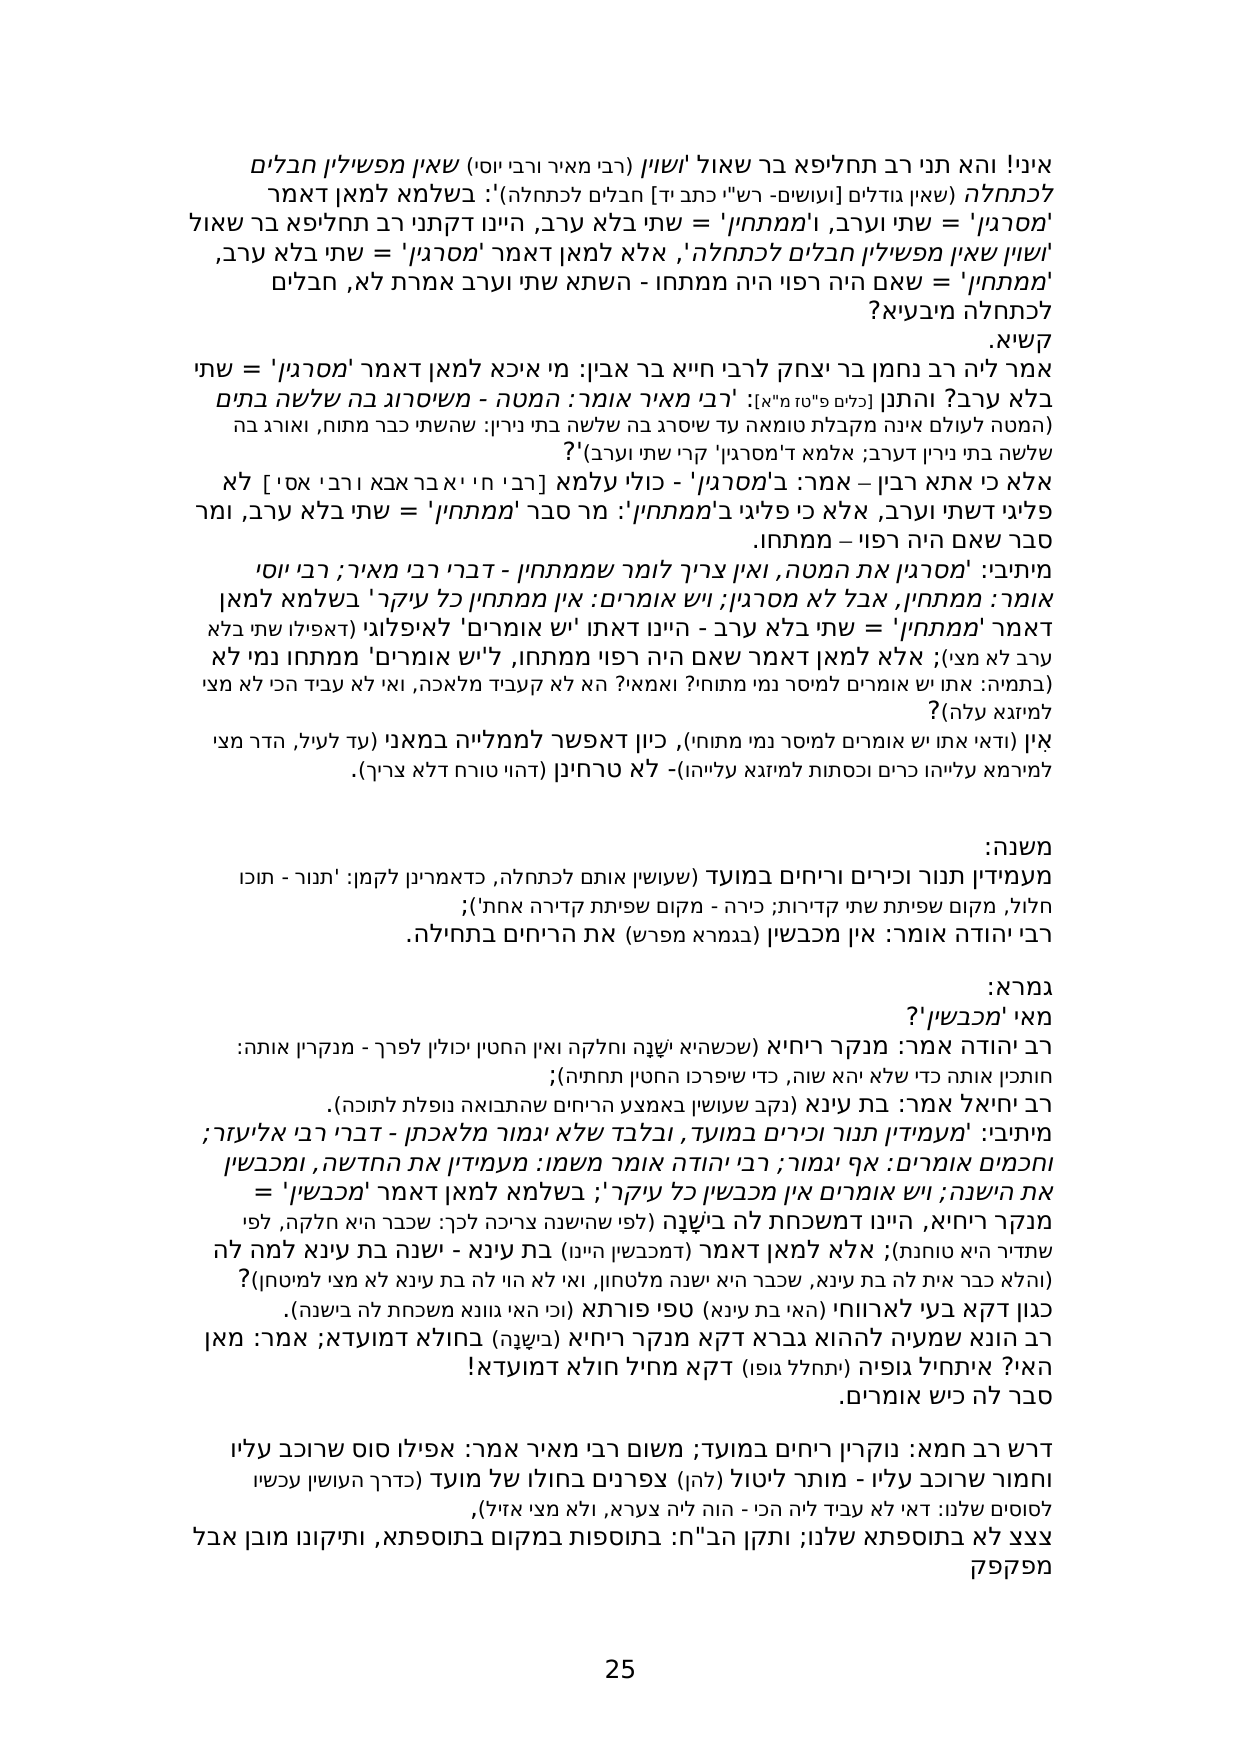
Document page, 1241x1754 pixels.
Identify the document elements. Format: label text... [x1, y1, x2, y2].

text אלא כי אתא רבין – אמר: ב'מסרגין' - כולי עלמא [רבי חייא בר אבא ורבי אסי] לא פליגי דשתי וערב, אלא כי פליגי ב'ממתחין': מר סבר 'ממתחין' = שתי בלא ערב, ומר סבר שאם היה רפוי – ממתחו. [187, 467, 1053, 555]
text איני! והא תני רב תחליפא בר שאול 'ושוין (רבי מאיר ורבי יוסי) שאין מפשילין חבלים לכתחלה (שאין גודלים [ועושים- רש"י כתב יד] חבלים לכתחלה)': בשלמא למאן דאמר 'מסרגין' = שתי וערב, ו'ממתחין' = שתי בלא ערב, היינו דקתני רב תחליפא בר שאול 'ושוין שאין מפשילין חבלים לכתחלה', אלא למאן דאמר 'מסרגין' = שתי בלא ערב, 'ממתחין' = שאם היה רפוי היה ממתחו - השתא שתי וערב אמרת לא, חבלים לכתחלה מיבעיא? [187, 150, 1053, 326]
text רב הונא שמעיה לההוא גברא דקא מנקר ריחיא (בישָנָה) בחולא דמועדא; אמר: מאן האי? איתחיל גופיה (יתחלל גופו) דקא מחיל חולא דמועדא! [187, 1323, 1053, 1381]
text מיתיבי: 'מעמידין תנור וכירים במועד, ובלבד שלא יגמור מלאכתן - דברי רבי אליעזר; וחכמים אומרים: אף יגמור; רבי יהודה אומר משמו: מעמידין את החדשה, ומכבשין את הישנה; ויש אומרים אין מכבשין כל עיקר'; בשלמא למאן דאמר 'מכבשין' = מנקר ריחיא, היינו דמשכחת לה בישָׁנָה (לפי שהישנה צריכה לכך: שכבר היא חלקה, לפי שתדיר היא טוחנת); אלא למאן דאמר (דמכבשין היינו) בת עינא - ישנה בת עינא למה לה (והלא כבר אית לה בת עינא, שכבר היא ישנה מלטחון, ואי לא הוי לה בת עינא לא מצי למיטחן)? [187, 1118, 1053, 1294]
text רבי יהודה אומר: אין מכבשין (בגמרא מפרש) את הריחים בתחילה. [187, 919, 1053, 948]
text אִין (ודאי אתו יש אומרים למיסר נמי מתוחי), כיון דאפשר לממלייה במאני (עד לעיל, הדר מצי למירמא עלייהו כרים וכסתות למיזגא עלייהו)- לא טרחינן (דהוי טורח דלא צריך). [187, 725, 1053, 784]
text אמר ליה רב נחמן בר יצחק לרבי חייא בר אבין: מי איכא למאן דאמר 'מסרגין' = שתי בלא ערב? והתנן [כלים פ"טז מ"א]: 'רבי מאיר אומר: המטה - משיסרוג בה שלשה בתים (המטה לעולם אינה מקבלת טומאה עד שיסרג בה שלשה בתי נירין: שהשתי כבר מתוח, ואורג בה שלשה בתי נירין דערב; אלמא ד'מסרגין' קרי שתי וערב)'? [187, 355, 1053, 467]
text כגון דקא בעי לארווחי (האי בת עינא) טפי פורתא (וכי האי גוונא משכחת לה בישנה). [187, 1294, 1053, 1323]
text סבר לה כיש אומרים. [187, 1381, 1053, 1411]
text מיתיבי: 'מסרגין את המטה, ואין צריך לומר שממתחין - דברי רבי מאיר; רבי יוסי אומר: ממתחין, אבל לא מסרגין; ויש אומרים: אין ממתחין כל עיקר' בשלמא למאן דאמר 'ממתחין' = שתי בלא ערב - היינו דאתו 'יש אומרים' לאיפלוגי (דאפילו שתי בלא ערב לא מצי); אלא למאן דאמר שאם היה רפוי ממתחו, ל'יש אומרים' ממתחו נמי לא (בתמיה: אתו יש אומרים למיסר נמי מתוחי? ואמאי? הא לא קעביד מלאכה, ואי לא עביד הכי לא מצי למיזגא עלה)? [187, 555, 1053, 725]
text דרש רב חמא: נוקרין ריחים במועד; משום רבי מאיר אמר: אפילו סוס שרוכב עליו וחמור שרוכב עליו - מותר ליטול (להן) צפרנים בחולו של מועד (כדרך העושין עכשיו לסוסים שלנו: דאי לא עביד ליה הכי - הוה ליה צערא, ולא מצי אזיל), [187, 1435, 1053, 1522]
text משנה: [187, 832, 1053, 861]
text רב יחיאל אמר: בת עינא (נקב שעושין באמצע הריחים שהתבואה נופלת לתוכה). [187, 1089, 1053, 1118]
text מאי 'מכבשין'? [187, 1002, 1053, 1031]
text רב יהודה אמר: מנקר ריחיא (שכשהיא ישָׁנָה וחלקה ואין החטין יכולין לפרך - מנקרין אותה: חותכין אותה כדי שלא יהא שוה, כדי שיפרכו החטין תחתיה); [187, 1031, 1053, 1089]
text גמרא: [187, 973, 1053, 1002]
text צצצ לא בתוספתא שלנו; ותקן הב"ח: בתוספות במקום בתוספתא, ותיקונו מובן אבל מפקפק [187, 1522, 1053, 1581]
text מעמידין תנור וכירים וריחים במועד (שעושין אותם לכתחלה, כדאמרינן לקמן: 'תנור - תוכו חלול, מקום שפיתת שתי קדירות; כירה - מקום שפיתת קדירה אחת'); [187, 861, 1053, 919]
text קשיא. [187, 326, 1053, 355]
